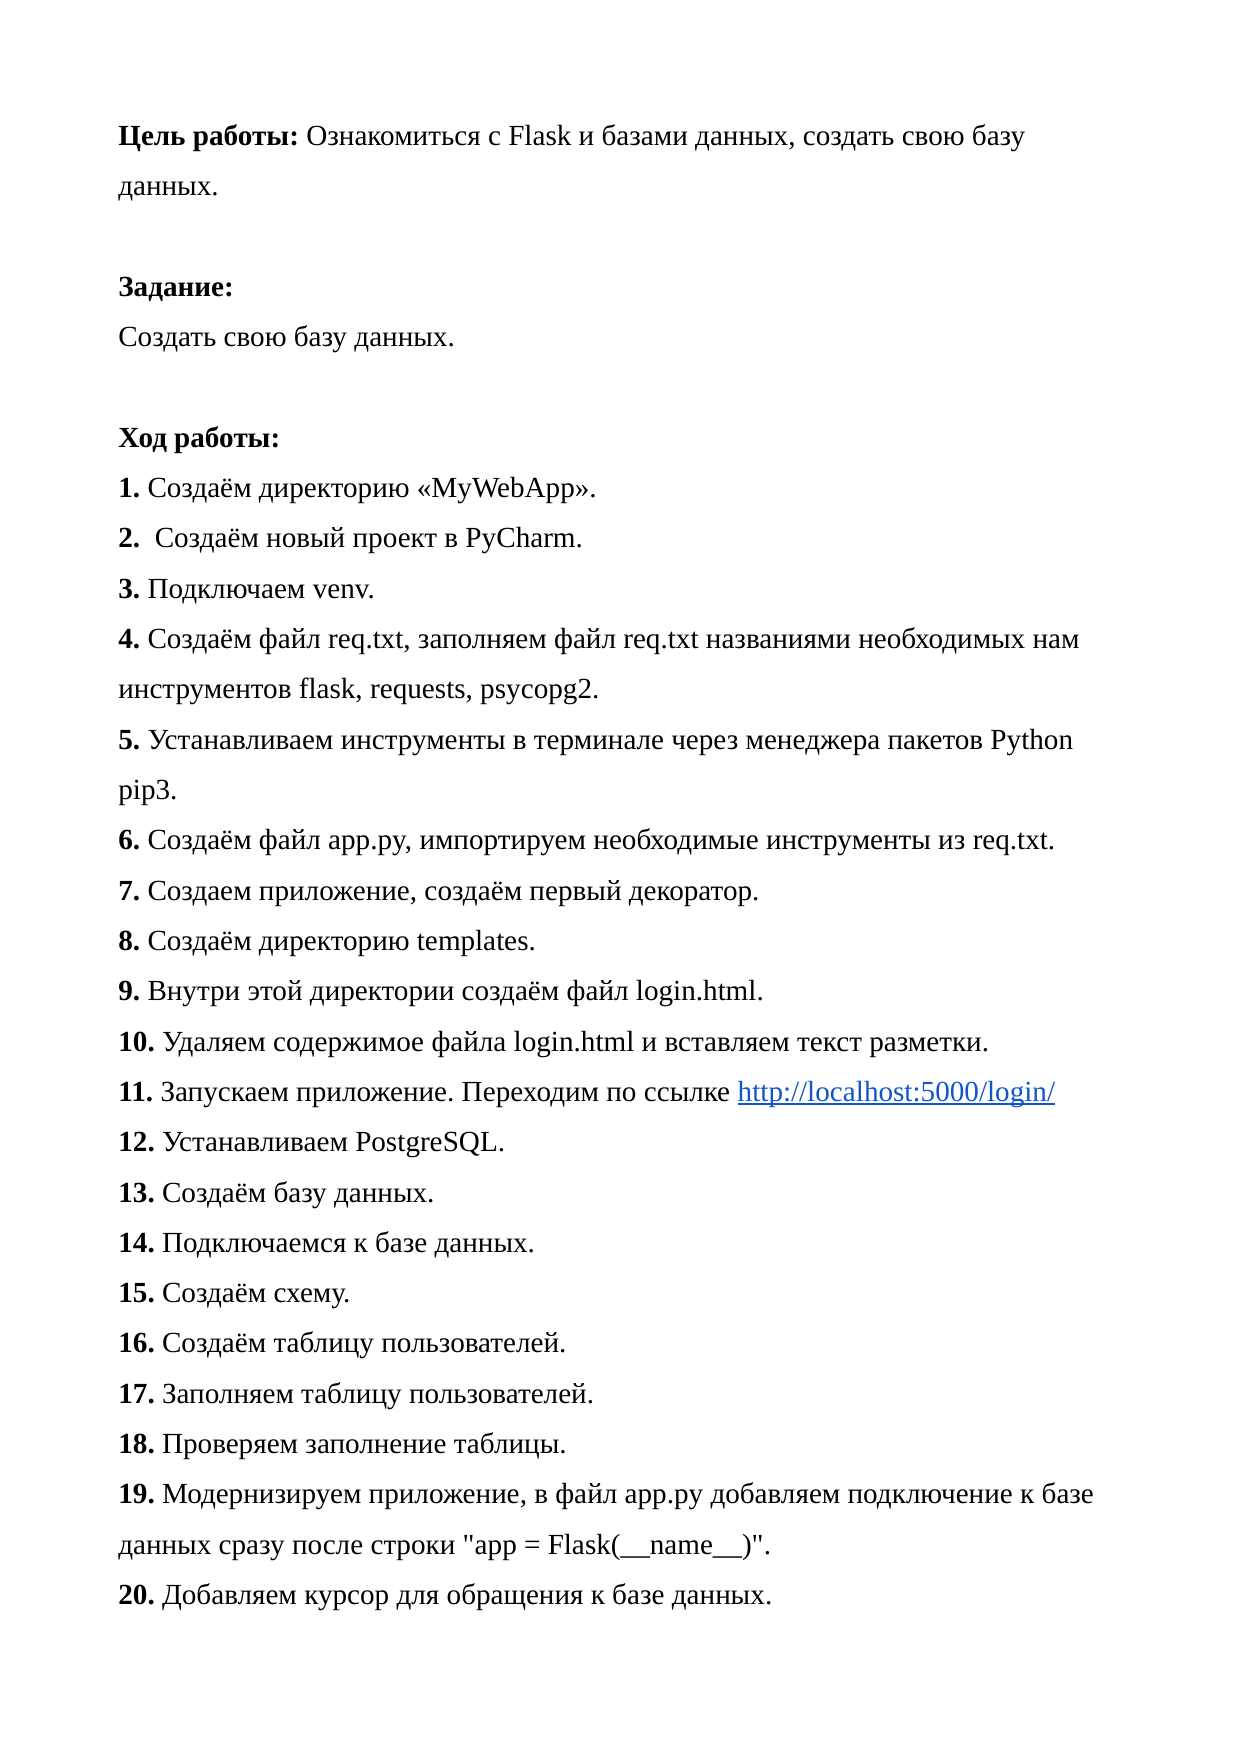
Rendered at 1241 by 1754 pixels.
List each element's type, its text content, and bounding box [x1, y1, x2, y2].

text 15. Создаём схему. [118, 1275, 1122, 1309]
text 14. Подключаемся к базе данных. [118, 1225, 1122, 1258]
text 13. Создаём базу данных. [118, 1175, 1122, 1208]
text 4. Создаём файл req.txt, заполняем файл req.txt названиями необходимых нам инструментов flask, requests, psycopg2. [118, 621, 1122, 705]
text Ход работы: [118, 420, 1122, 453]
text 8. Создаём директорию templates. [118, 923, 1122, 957]
text 18. Проверяем заполнение таблицы. [118, 1426, 1122, 1460]
text 5. Устанавливаем инструменты в терминале через менеджера пакетов Python pip3. [118, 722, 1122, 806]
text 3. Подключаем venv. [118, 571, 1122, 604]
text 10. Удаляем содержимое файла login.html и вставляем текст разметки. [118, 1024, 1122, 1057]
text 12. Устанавливаем PostgreSQL. [118, 1124, 1122, 1158]
text Создать свою базу данных. [118, 319, 1122, 353]
text 2. Создаём новый проект в PyCharm. [118, 521, 1122, 554]
text 1. Создаём директорию «MyWebApp». [118, 470, 1122, 504]
text Задание: [118, 269, 1122, 303]
text 7. Создаем приложение, создаём первый декоратор. [118, 873, 1122, 906]
text 6. Создаём файл app.py, импортируем необходимые инструменты из req.txt. [118, 822, 1122, 856]
text 9. Внутри этой директории создаём файл login.html. [118, 973, 1122, 1007]
text 11. Запускаем приложение. Переходим по ссылке http://localhost:5000/login/ [118, 1074, 1122, 1108]
text 17. Заполняем таблицу пользователей. [118, 1376, 1122, 1409]
text 20. Добавляем курсор для обращения к базе данных. [118, 1577, 1122, 1611]
text Цель работы: Ознакомиться с Flask и базами данных, создать свою базу данных. [118, 118, 1122, 202]
text 19. Модернизируем приложение, в файл app.py добавляем подключение к базе данных сразу после строки "app = Flask(__name__)". [118, 1477, 1122, 1560]
text 16. Создаём таблицу пользователей. [118, 1326, 1122, 1359]
